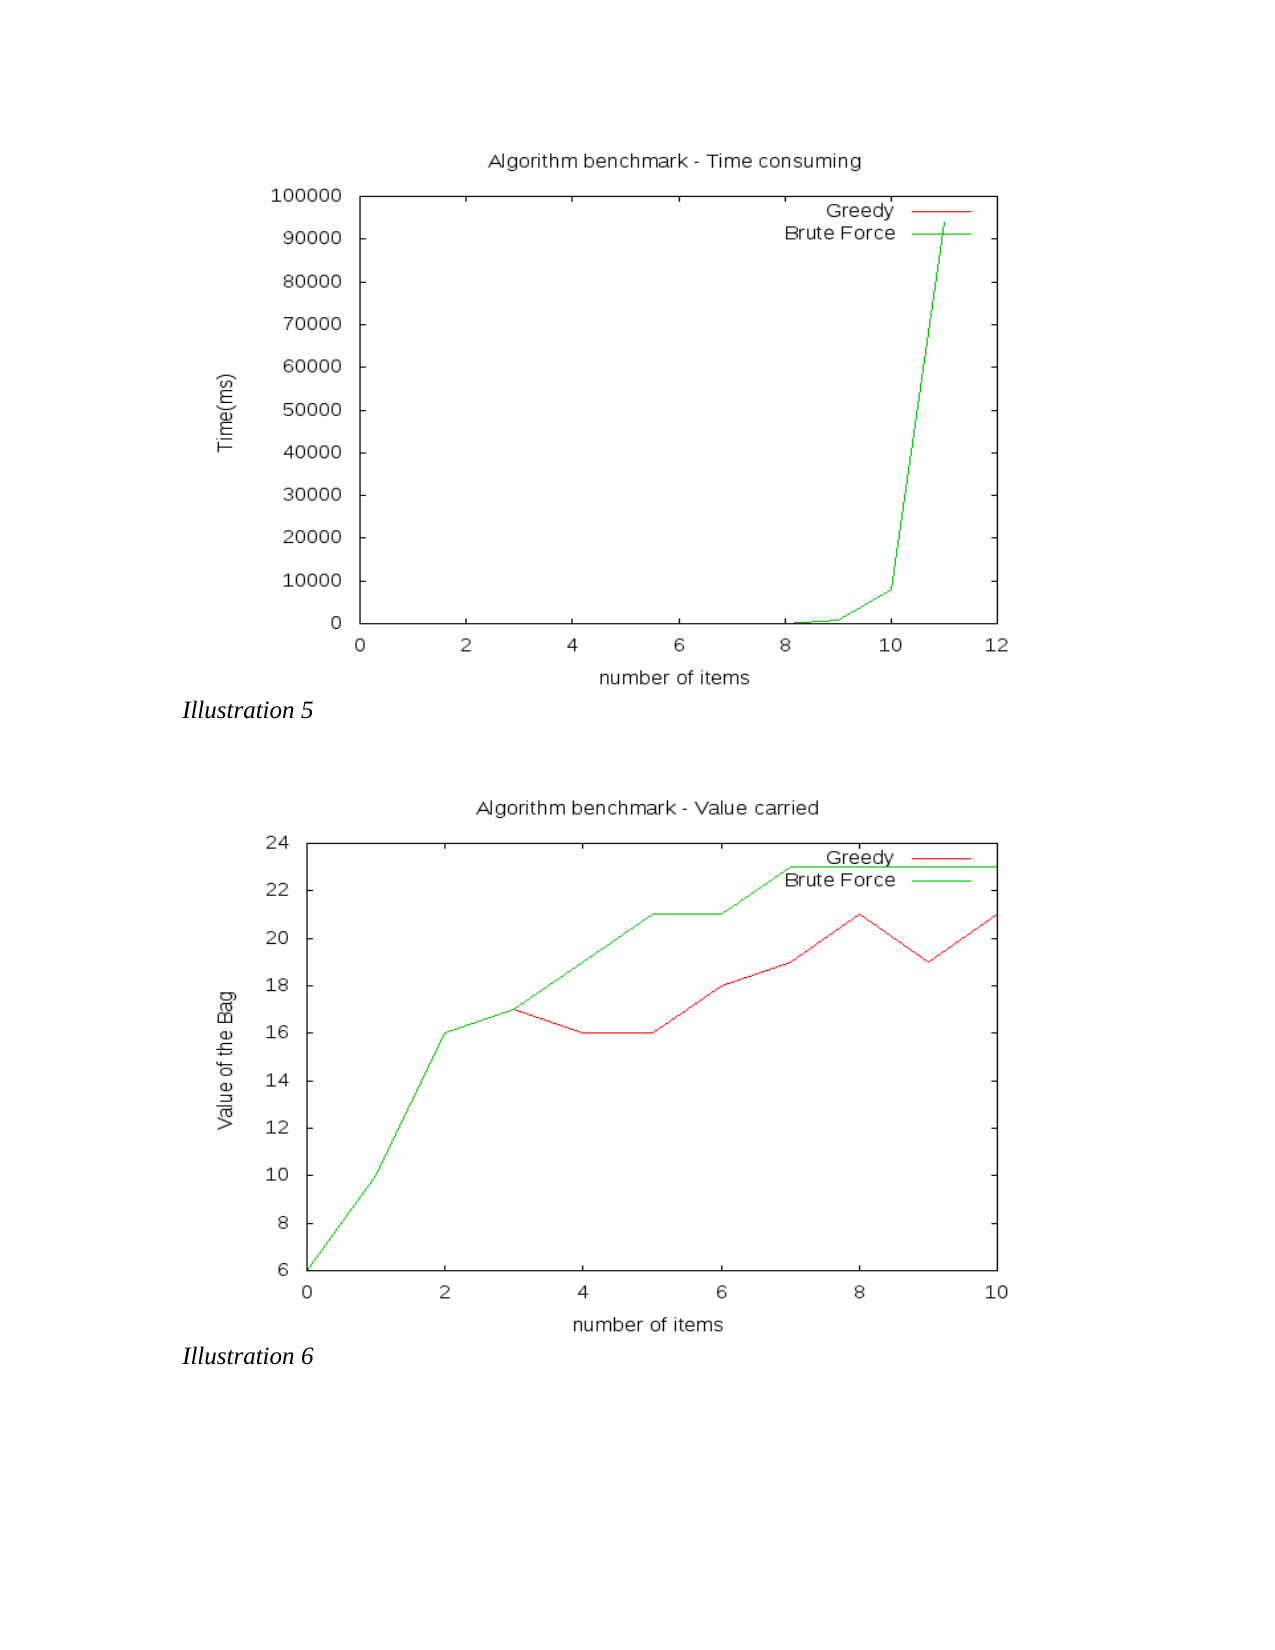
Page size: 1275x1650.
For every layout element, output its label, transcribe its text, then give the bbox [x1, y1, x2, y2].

picture [182, 130, 1030, 695]
text Illustration 6 [182, 1342, 1029, 1370]
text Illustration 5 [182, 695, 1029, 723]
picture [182, 777, 1030, 1342]
